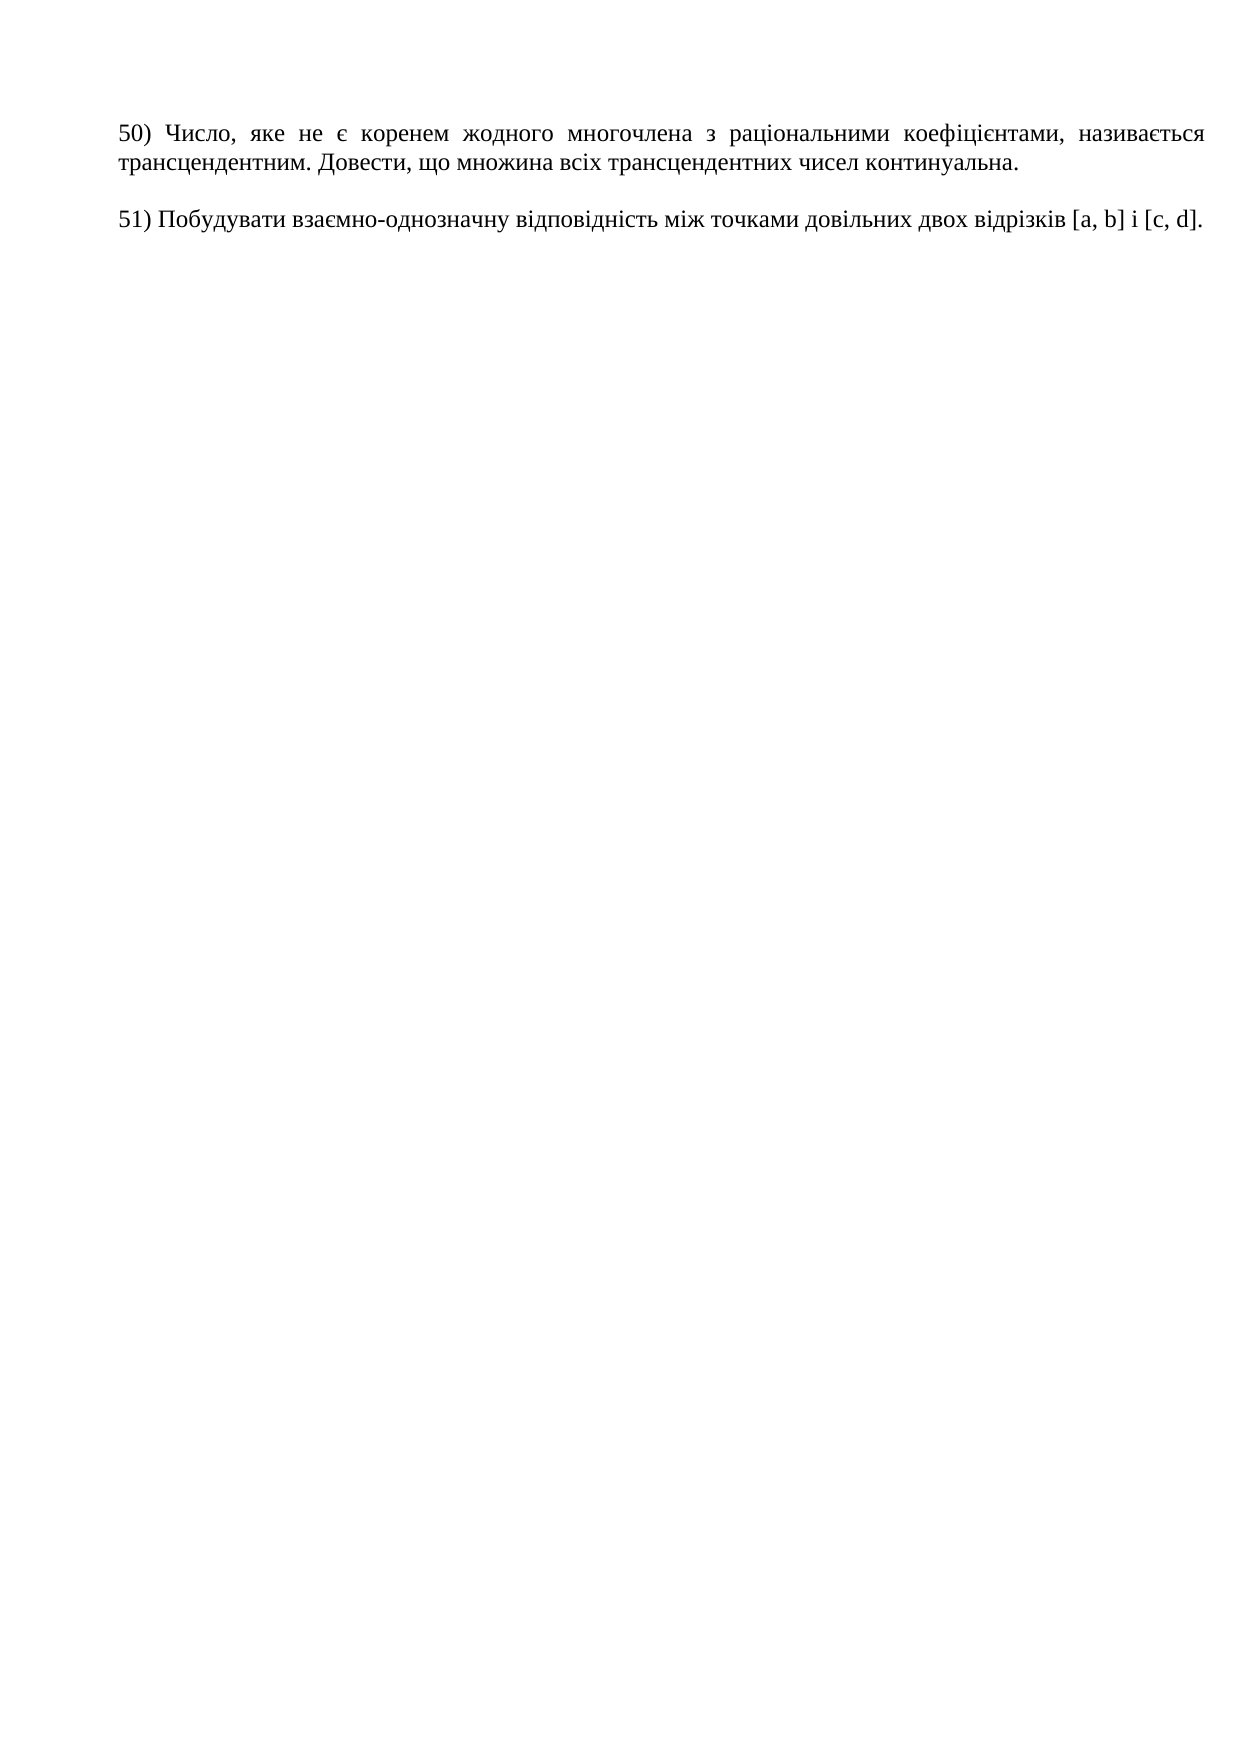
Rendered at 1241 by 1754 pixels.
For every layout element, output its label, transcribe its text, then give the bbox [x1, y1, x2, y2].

text 50) Число, яке не є коренем жодного многочлена з раціональними коефіцієнтами, називається трансцендентним. Довести, що множина всіх трансцендентних чисел континуальна. [118, 118, 1205, 176]
text 51) Побудувати взаємно-однозначну відповідність між точками довільних двох відрізків [а, b] i [c, d]. [118, 204, 1205, 233]
